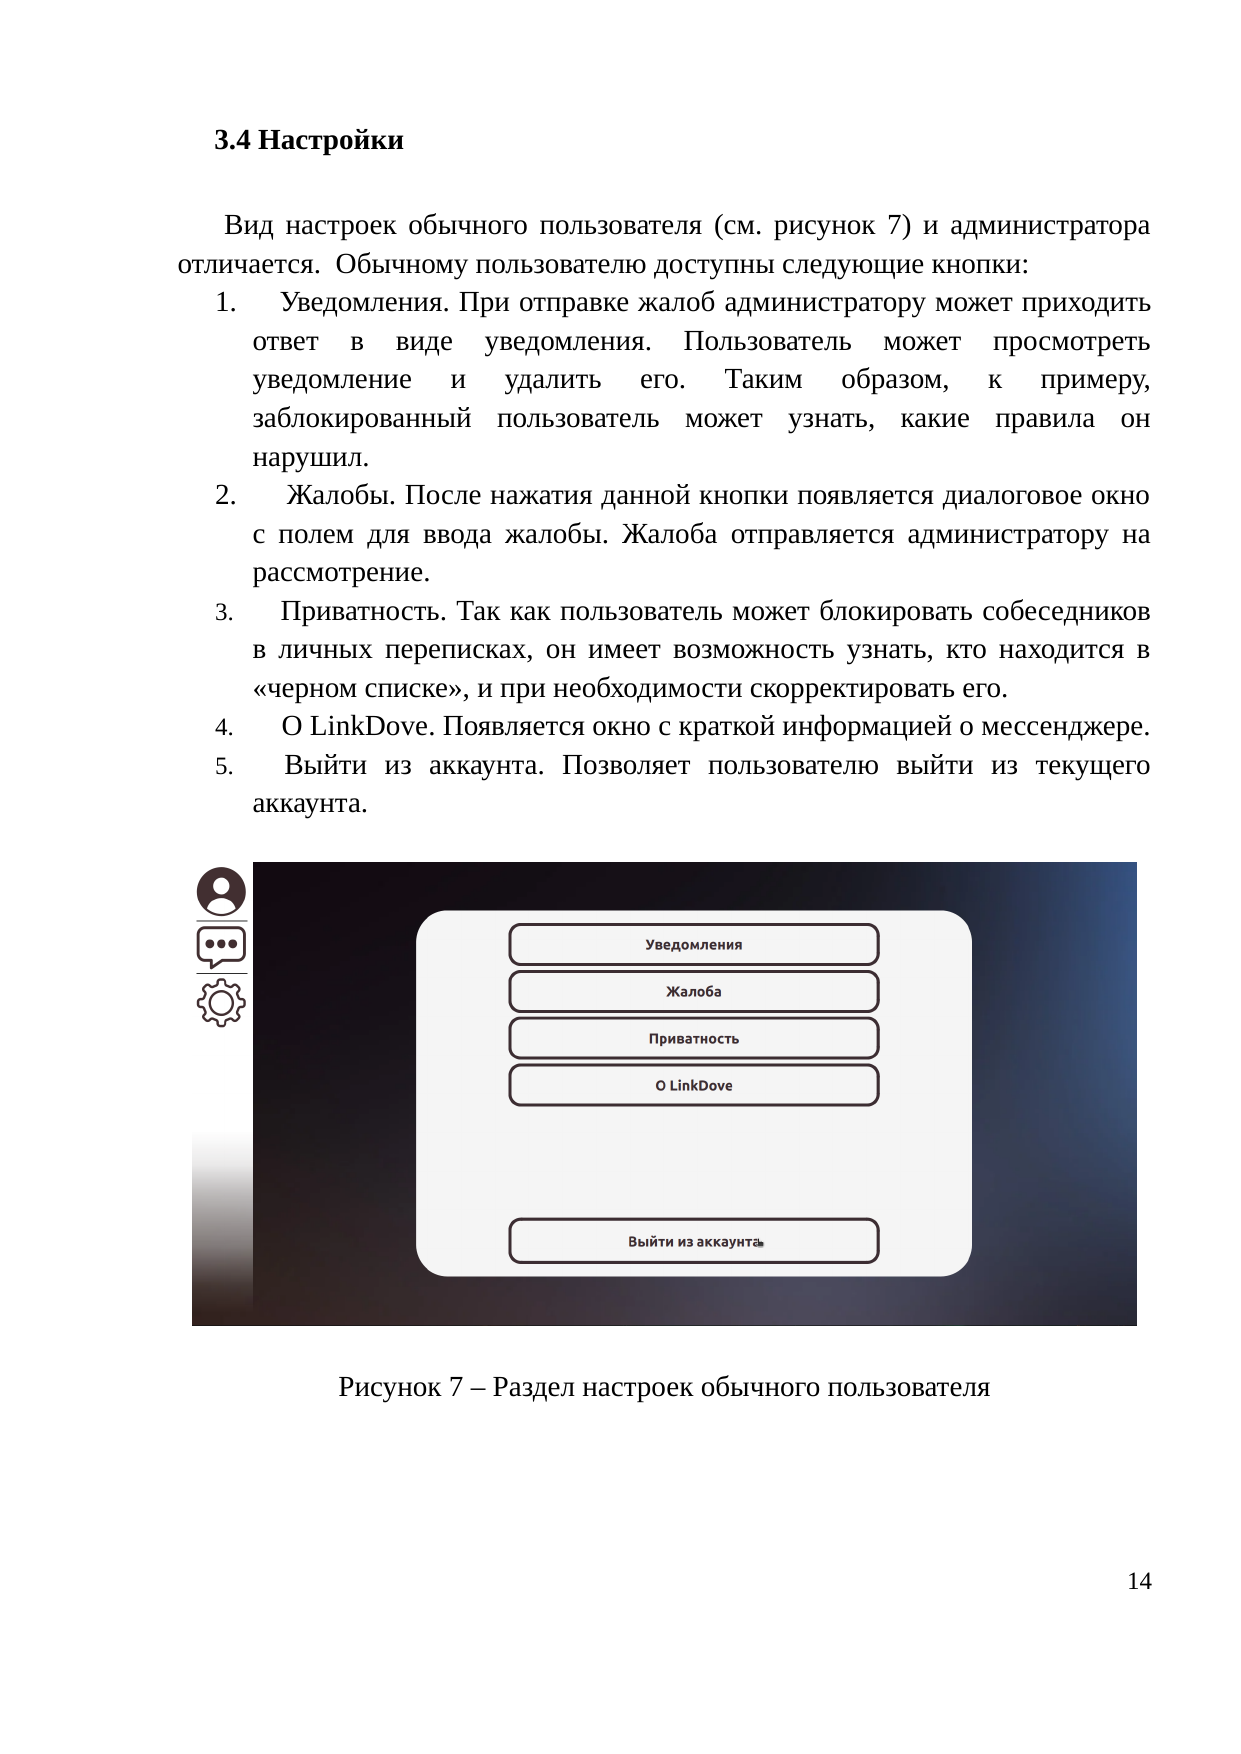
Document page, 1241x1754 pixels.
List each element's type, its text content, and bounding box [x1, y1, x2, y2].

list ..Выйти из аккаунта. Позволяет пользователю выйти из текущего аккаунта. [215, 747, 1152, 819]
list Жалобы. После нажатия данной кнопки появляется диалоговое окно с полем для ввода жалобы. Жалоба отправляется администратору на рассмотрение. [215, 477, 1152, 588]
subtitle 3.4 Настройки [177, 118, 1152, 195]
list Приватность. Так как пользователь может блокировать собеседников в личных переписках, он имеет возможность узнать, кто находится в «черном списке», и при необходимости скорректировать его. [215, 593, 1152, 703]
text Вид настроек обычного пользователя (см. рисунок 7) и администратора отличается. Обычному пользователю доступны следующие кнопки: [177, 207, 1152, 279]
text Рисунок 7 – Раздел настроек обычного пользователя [177, 1369, 1152, 1402]
list Уведомления. При отправке жалоб администратору может приходить ответ в виде уведомления. Пользователь может просмотреть уведомление и удалить его. Таким образом, к примеру, заблокированный пользователь может узнать, какие правила он нарушил. [215, 284, 1152, 472]
list .О LinkDove. Появляется окно с краткой информацией о мессенджере. [215, 708, 1152, 742]
picture [192, 862, 1137, 1326]
